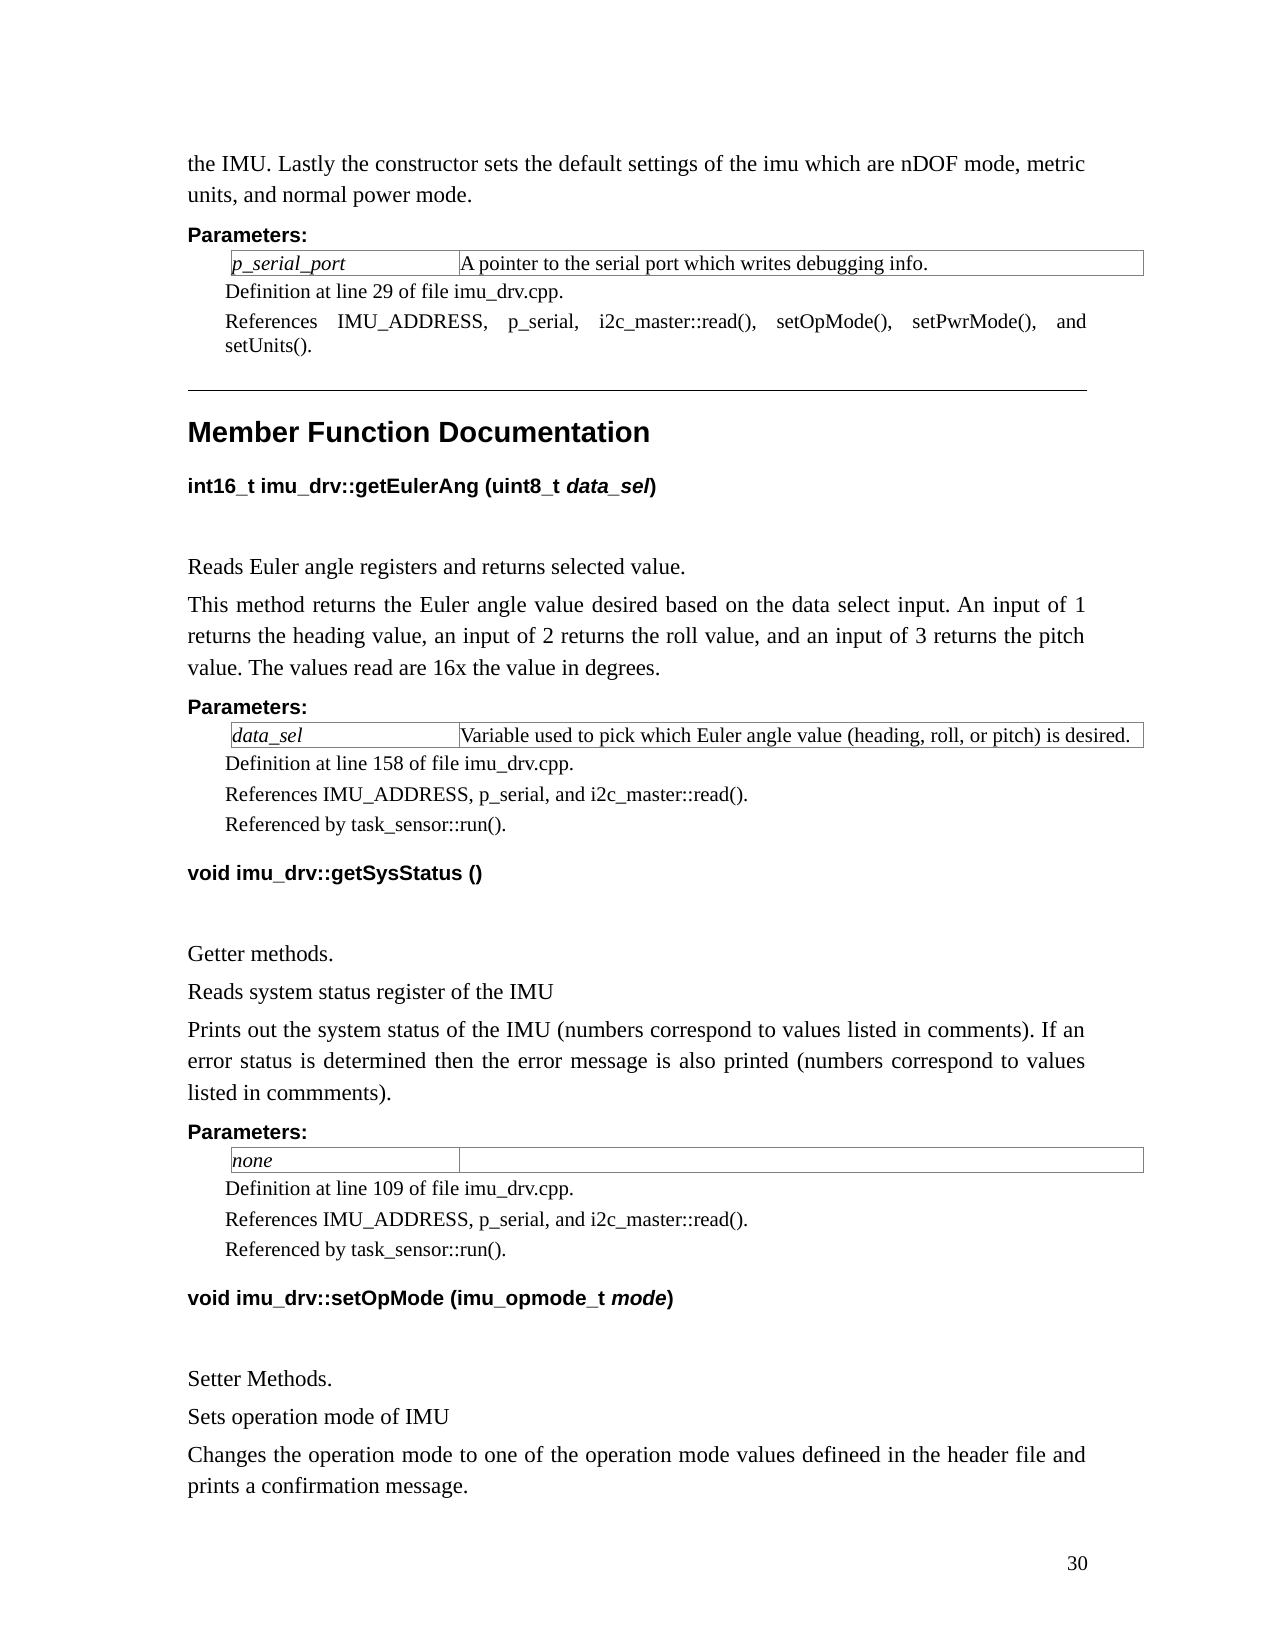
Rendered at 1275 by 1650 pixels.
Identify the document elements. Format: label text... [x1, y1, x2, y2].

table_header p_serial_port [232, 251, 459, 275]
text Reads Euler angle registers and returns selected value. [187, 553, 1087, 579]
table_header none [232, 1148, 459, 1172]
list Referenced by task_sensor::run(). [225, 1237, 1087, 1261]
subtitle Member Function Documentation [187, 415, 1087, 449]
subtitle void imu_drv::getSysStatus () [187, 861, 1087, 885]
subtitle Parameters: [187, 695, 1087, 719]
table_header A pointer to the serial port which writes debugging info. [460, 251, 1143, 275]
list Definition at line 29 of file imu_drv.cpp. [225, 279, 1087, 303]
list Definition at line 158 of file imu_drv.cpp. [225, 751, 1087, 775]
subtitle void imu_drv::setOpMode (imu_opmode_t mode) [187, 1286, 1087, 1310]
text Setter Methods. [187, 1365, 1087, 1391]
text Sets operation mode of IMU [187, 1403, 1087, 1429]
text Prints out the system status of the IMU (numbers correspond to values listed in comments). If an error status is determined then the error message is also printed (numbers correspond to values listed in commments). [187, 1016, 1087, 1105]
text Getter methods. [187, 940, 1087, 966]
text Reads system status register of the IMU [187, 978, 1087, 1004]
table_header [460, 1148, 1143, 1172]
subtitle Parameters: [187, 1120, 1087, 1144]
text the IMU. Lastly the constructor sets the default settings of the imu which are nDOF mode, metric units, and normal power mode. [187, 150, 1087, 208]
list References IMU_ADDRESS, p_serial, and i2c_master::read(). [225, 781, 1087, 806]
text Changes the operation mode to one of the operation mode values defineed in the header file and prints a confirmation message. [187, 1441, 1087, 1499]
subtitle Parameters: [187, 222, 1087, 246]
table_header data_sel [232, 723, 459, 747]
list References IMU_ADDRESS, p_serial, i2c_master::read(), setOpMode(), setPwrMode(), and setUnits(). [225, 309, 1087, 357]
list References IMU_ADDRESS, p_serial, and i2c_master::read(). [225, 1206, 1087, 1231]
list Referenced by task_sensor::run(). [225, 812, 1087, 836]
text This method returns the Euler angle value desired based on the data select input. An input of 1 returns the heading value, an input of 2 returns the roll value, and an input of 3 returns the pitch value. The values read are 16x the value in degrees. [187, 591, 1087, 680]
list Definition at line 109 of file imu_drv.cpp. [225, 1176, 1087, 1200]
table_header Variable used to pick which Euler angle value (heading, roll, or pitch) is desired. [460, 723, 1143, 747]
subtitle int16_t imu_drv::getEulerAng (uint8_t data_sel) [187, 474, 1087, 498]
